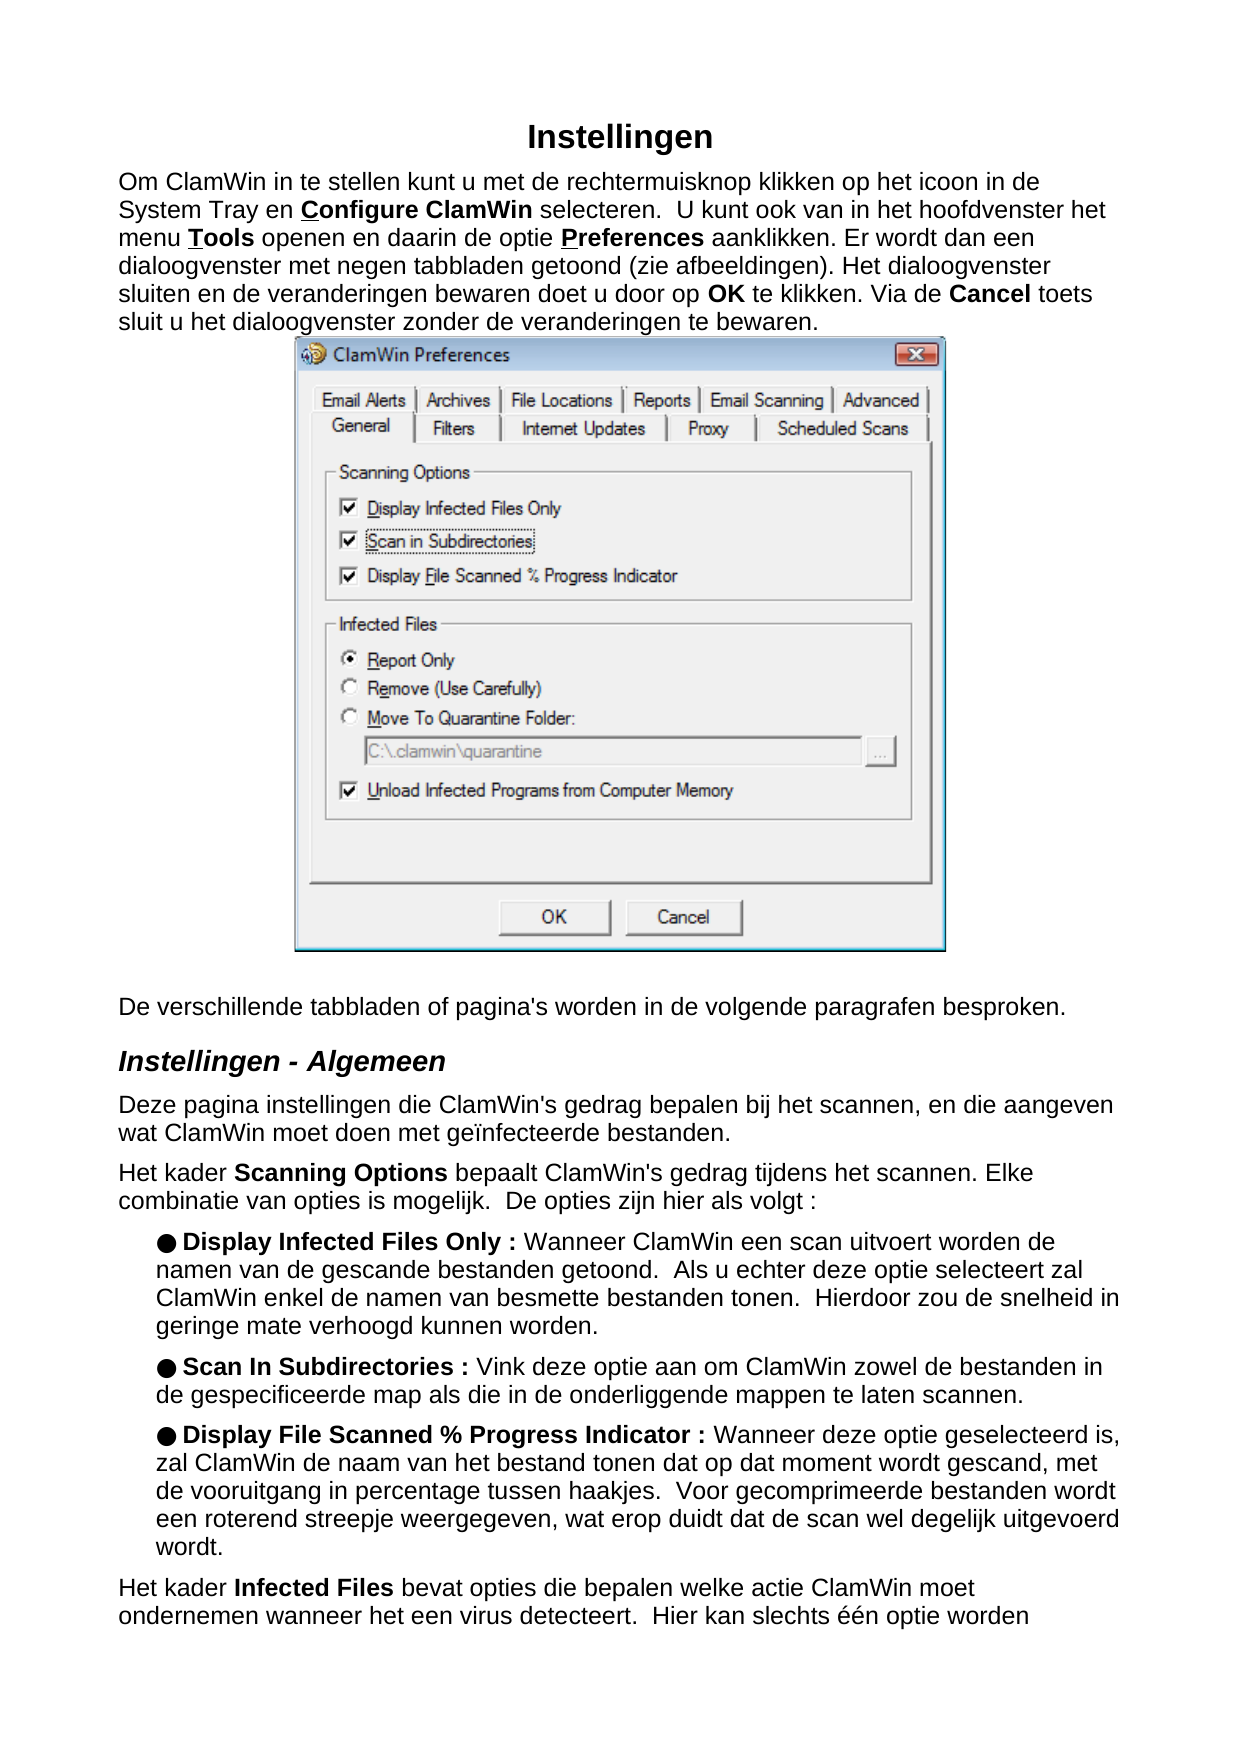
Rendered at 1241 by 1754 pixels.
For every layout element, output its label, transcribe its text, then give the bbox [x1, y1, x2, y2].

subtitle Instellingen - Algemeen [118, 1045, 1122, 1078]
text Om ClamWin in te stellen kunt u met de rechtermuisknop klikken op het icoon in de System Tray en Configure ClamWin selecteren. U kunt ook van in het hoofdvenster het menu Tools openen en daarin de optie Preferences aanklikken. Er wordt dan een dialoogvenster met negen tabbladen getoond (zie afbeeldingen). Het dialoogvenster sluiten en de veranderingen bewaren doet u door op OK te klikken. Via de Cancel toets sluit u het dialoogvenster zonder de veranderingen te bewaren. [118, 168, 1122, 336]
text Het kader Scanning Options bepaalt ClamWin's gedrag tijdens het scannen. Elke combinatie van opties is mogelijk. De opties zijn hier als volgt : [118, 1159, 1122, 1215]
picture [294, 336, 947, 952]
text De verschillende tabbladen of pagina's worden in de volgende paragrafen besproken. [118, 992, 1122, 1020]
subtitle Instellingen [118, 118, 1122, 155]
text Het kader Infected Files bevat opties die bepalen welke actie ClamWin moet ondernemen wanneer het een virus detecteert. Hier kan slechts één optie worden [118, 1573, 1122, 1629]
list Display File Scanned % Progress Indicator : Wanneer deze optie geselecteerd is, zal ClamWin de naam van het bestand tonen dat op dat moment wordt gescand, met de vooruitgang in percentage tussen haakjes. Voor gecomprimeerde bestanden wordt een roterend streepje weergegeven, wat erop duidt dat de scan wel degelijk uitgevoerd wordt. [156, 1421, 1122, 1561]
text Deze pagina instellingen die ClamWin's gedrag bepalen bij het scannen, en die aangeven wat ClamWin moet doen met geïnfecteerde bestanden. [118, 1090, 1122, 1146]
list Scan In Subdirectories : Vink deze optie aan om ClamWin zowel de bestanden in de gespecificeerde map als die in de onderliggende mappen te laten scannen. [156, 1352, 1122, 1408]
list Display Infected Files Only : Wanneer ClamWin een scan uitvoert worden de namen van de gescande bestanden getoond. Als u echter deze optie selecteert zal ClamWin enkel de namen van besmette bestanden tonen. Hierdoor zou de snelheid in geringe mate verhoogd kunnen worden. [156, 1227, 1122, 1340]
